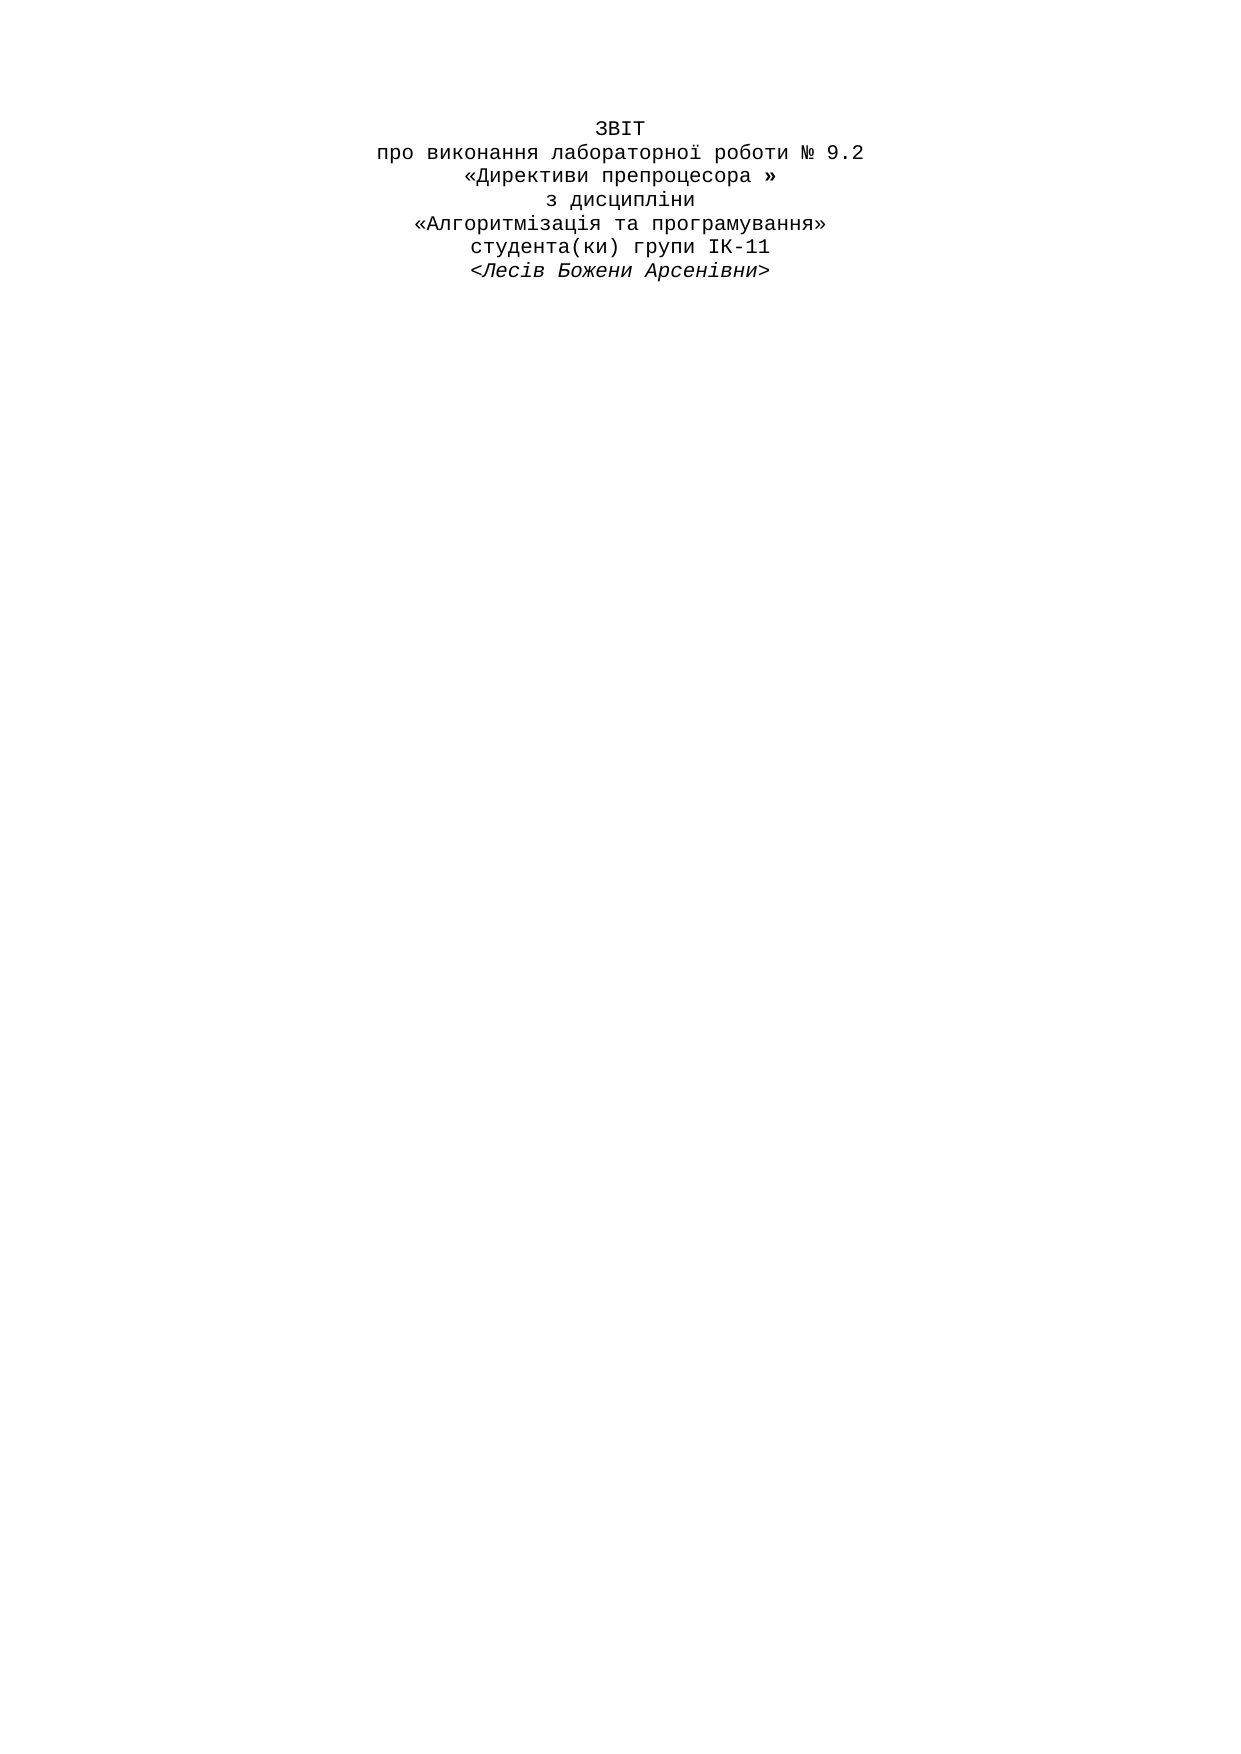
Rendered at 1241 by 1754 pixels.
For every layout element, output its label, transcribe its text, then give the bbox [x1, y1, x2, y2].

text <Лесів Божени Арсенівни> [118, 260, 1122, 284]
text ЗВІТ [118, 118, 1122, 142]
text «Алгоритмізація та програмування» [118, 213, 1122, 236]
text про виконання лабораторної роботи № 9.2 [118, 142, 1122, 165]
text з дисципліни [118, 189, 1122, 213]
text студента(ки) групи ІК-11 [118, 236, 1122, 260]
text «Директиви препроцесора » [118, 165, 1122, 189]
